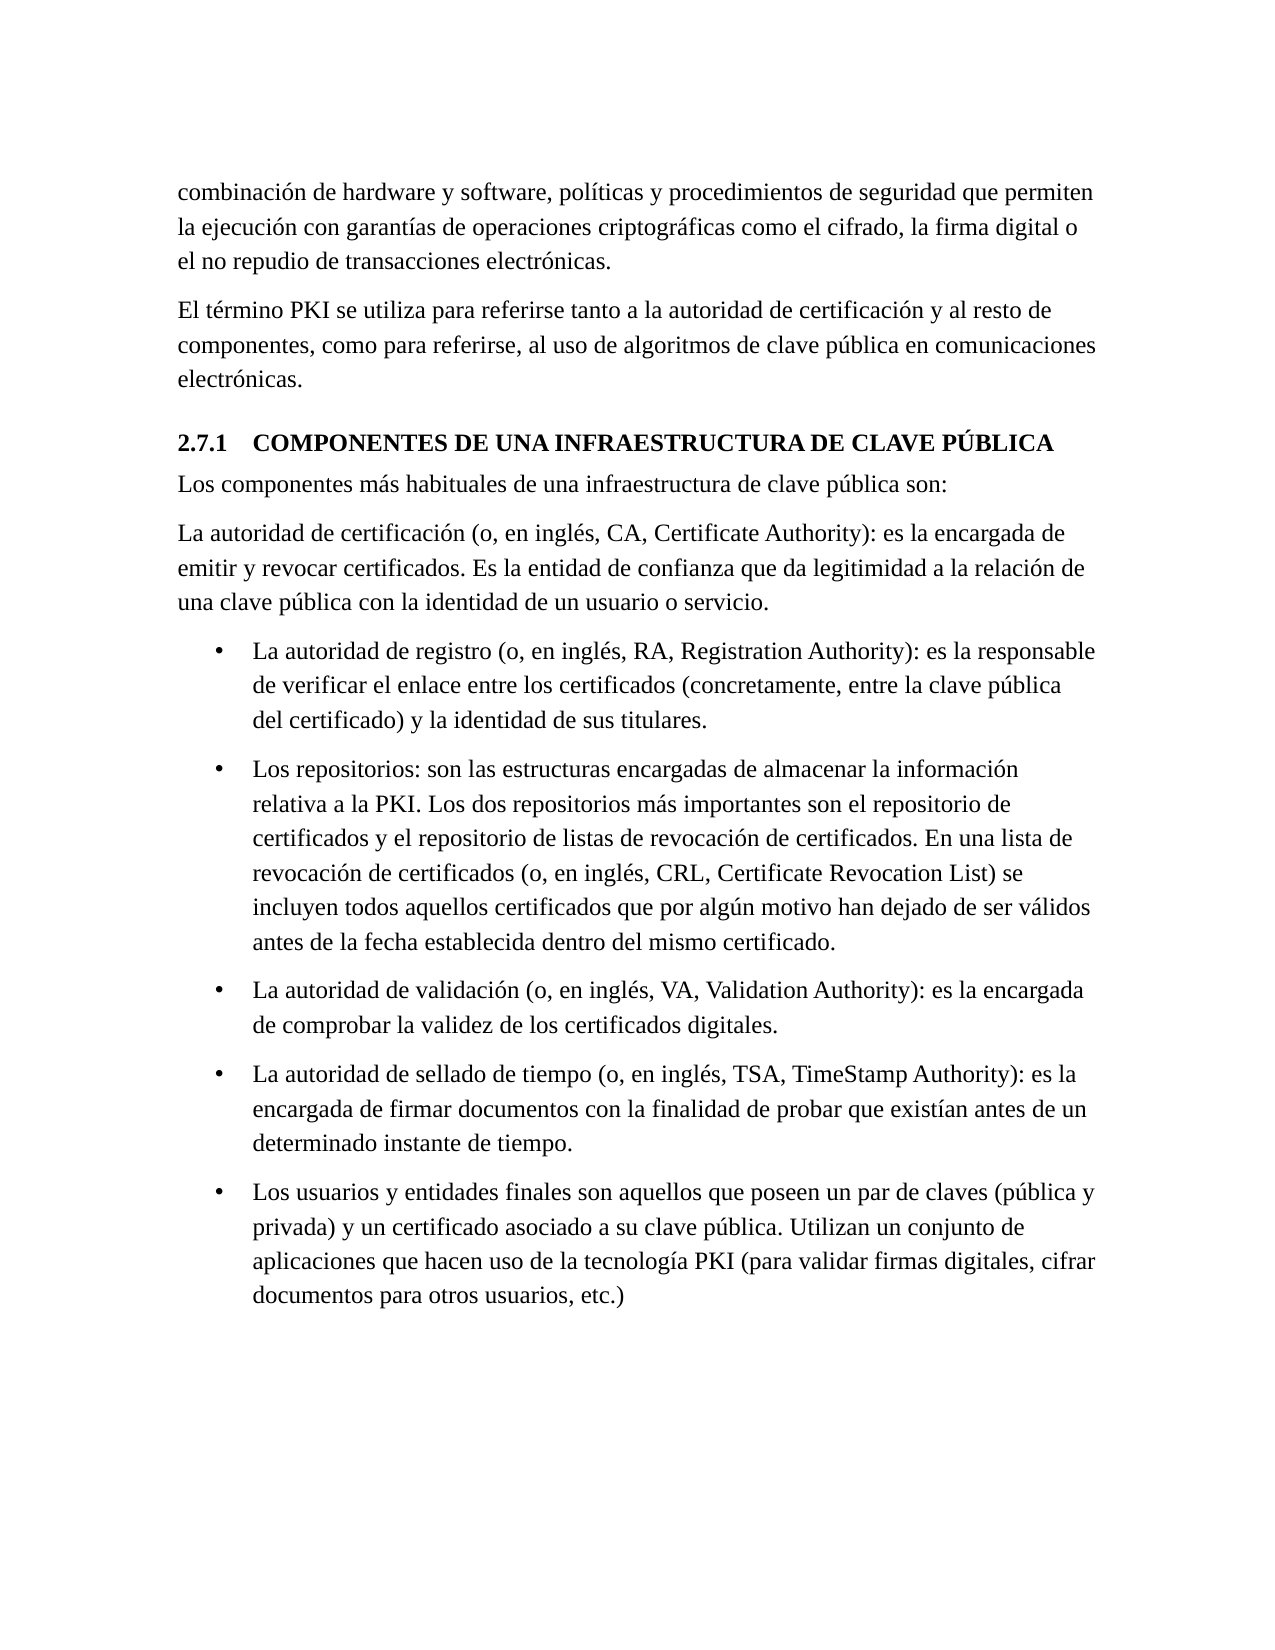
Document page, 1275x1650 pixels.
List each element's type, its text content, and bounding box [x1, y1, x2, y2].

text El término PKI se utiliza para referirse tanto a la autoridad de certificación y al resto de componentes, como para referirse, al uso de algoritmos de clave pública en comunicaciones electrónicas. [177, 295, 1098, 393]
subtitle COMPONENTES DE UNA INFRAESTRUCTURA DE CLAVE PÚBLICA [177, 428, 1098, 457]
text Los componentes más habituales de una infraestructura de clave pública son: [177, 469, 1098, 498]
list La autoridad de validación (o, en inglés, VA, Validation Authority): es la encargada de comprobar la validez de los certificados digitales. [215, 976, 1098, 1039]
text combinación de hardware y software, políticas y procedimientos de seguridad que permiten la ejecución con garantías de operaciones criptográficas como el cifrado, la firma digital o el no repudio de transacciones electrónicas. [177, 177, 1098, 275]
list La autoridad de registro (o, en inglés, RA, Registration Authority): es la responsable de verificar el enlace entre los certificados (concretamente, entre la clave pública del certificado) y la identidad de sus titulares. [215, 636, 1098, 734]
list Los usuarios y entidades finales son aquellos que poseen un par de claves (pública y privada) y un certificado asociado a su clave pública. Utilizan un conjunto de aplicaciones que hacen uso de la tecnología PKI (para validar firmas digitales, cifrar documentos para otros usuarios, etc.) [215, 1177, 1098, 1309]
list Los repositorios: son las estructuras encargadas de almacenar la información relativa a la PKI. Los dos repositorios más importantes son el repositorio de certificados y el repositorio de listas de revocación de certificados. En una lista de revocación de certificados (o, en inglés, CRL, Certificate Revocation List) se incluyen todos aquellos certificados que por algún motivo han dejado de ser válidos antes de la fecha establecida dentro del mismo certificado. [215, 754, 1098, 955]
text La autoridad de certificación (o, en inglés, CA, Certificate Authority): es la encargada de emitir y revocar certificados. Es la entidad de confianza que da legitimidad a la relación de una clave pública con la identidad de un usuario o servicio. [177, 518, 1098, 616]
list La autoridad de sellado de tiempo (o, en inglés, TSA, TimeStamp Authority): es la encargada de firmar documentos con la finalidad de probar que existían antes de un determinado instante de tiempo. [215, 1059, 1098, 1157]
